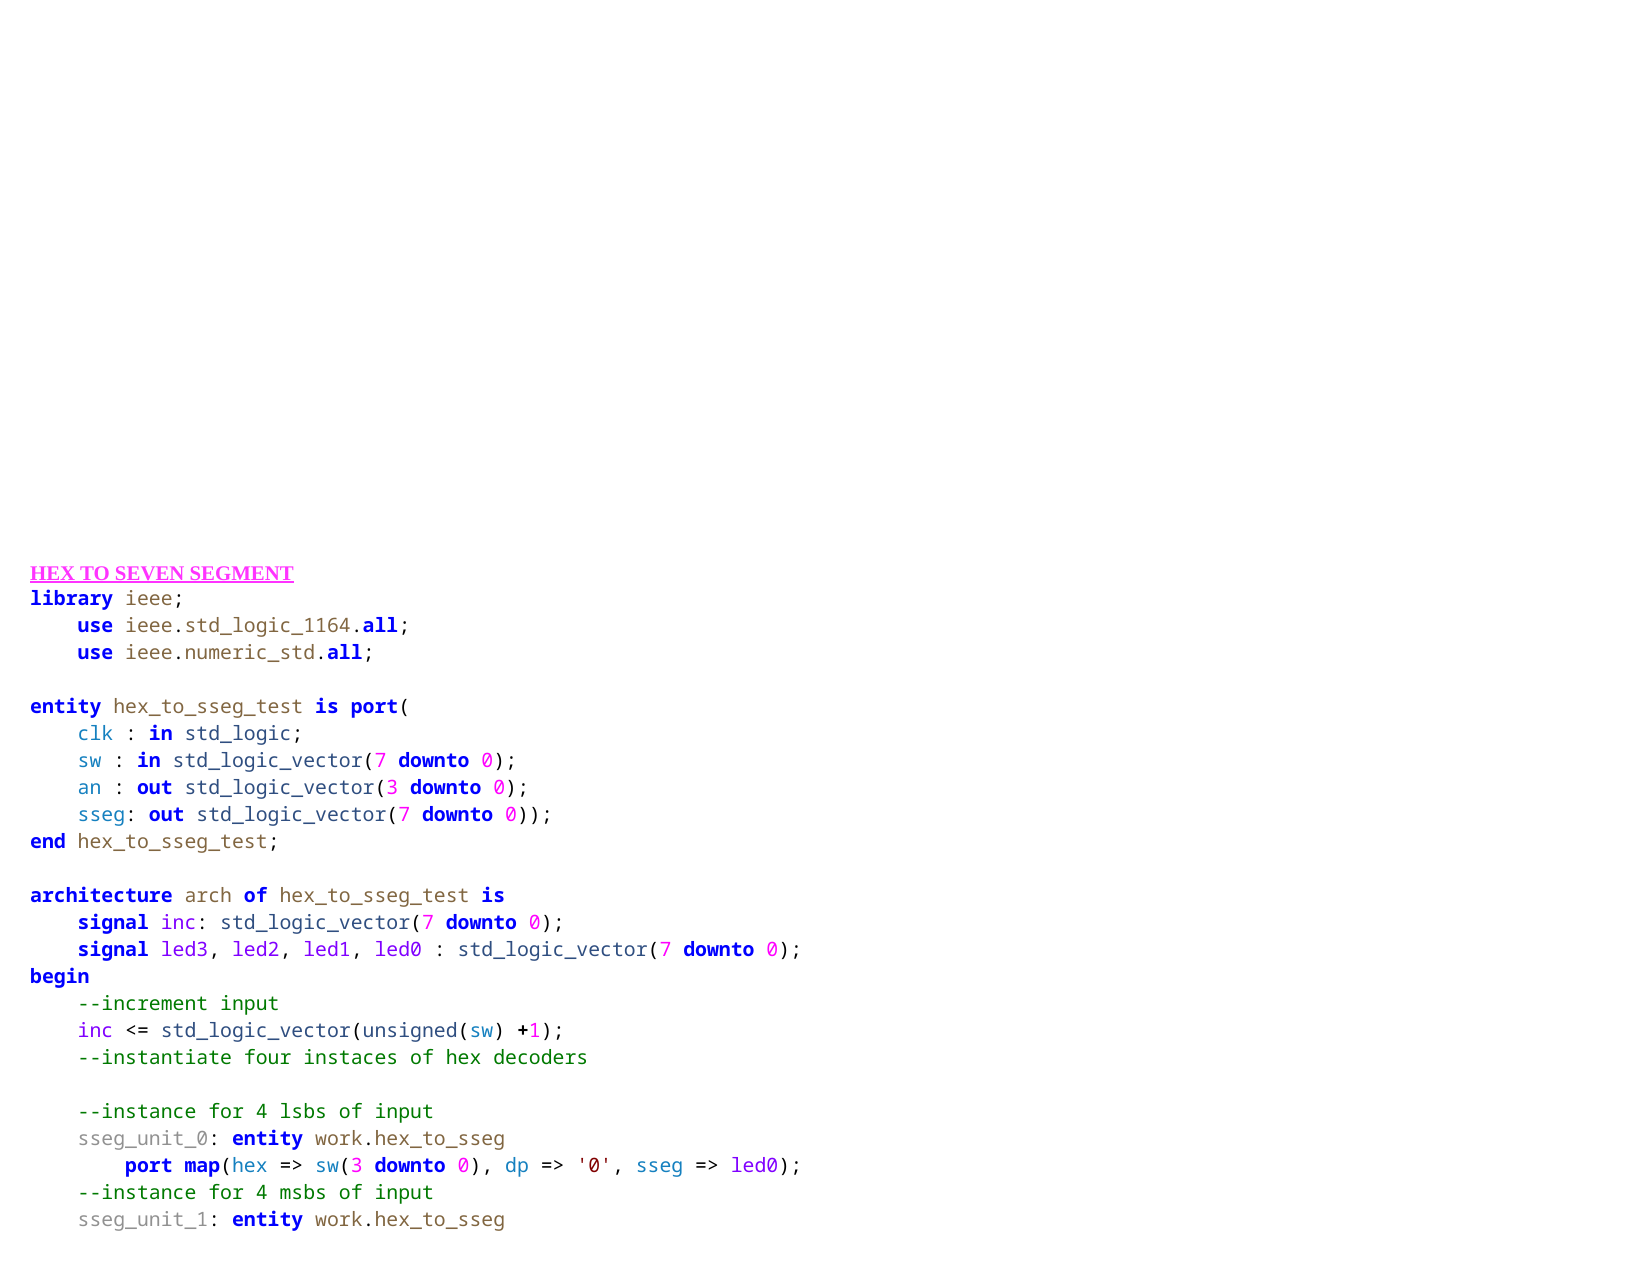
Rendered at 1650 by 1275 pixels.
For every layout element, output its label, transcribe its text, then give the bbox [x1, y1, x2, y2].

text --instance for 4 lsbs of input [30, 1097, 1620, 1124]
text use ieee.numeric_std.all; [30, 639, 1620, 666]
text begin [30, 962, 1620, 989]
text use ieee.std_logic_1164.all; [30, 612, 1620, 639]
text sw : in std_logic_vector(7 downto 0); [30, 747, 1620, 773]
text --increment input [30, 989, 1620, 1016]
text library ieee; [30, 585, 1620, 612]
text sseg_unit_1: entity work.hex_to_sseg [30, 1205, 1620, 1232]
text clk : in std_logic; [30, 719, 1620, 747]
text architecture arch of hex_to_sseg_test is [30, 881, 1620, 908]
text signal led3, led2, led1, led0 : std_logic_vector(7 downto 0); [30, 935, 1620, 962]
text an : out std_logic_vector(3 downto 0); [30, 773, 1620, 801]
text sseg_unit_0: entity work.hex_to_sseg [30, 1124, 1620, 1151]
text inc <= std_logic_vector(unsigned(sw) +1); [30, 1016, 1620, 1043]
text --instance for 4 msbs of input [30, 1178, 1620, 1205]
text port map(hex => sw(3 downto 0), dp => '0', sseg => led0); [30, 1151, 1620, 1178]
text --instantiate four instaces of hex decoders [30, 1043, 1620, 1070]
text sseg: out std_logic_vector(7 downto 0)); [30, 801, 1620, 827]
text entity hex_to_sseg_test is port( [30, 693, 1620, 719]
text end hex_to_sseg_test; [30, 827, 1620, 854]
text HEX TO SEVEN SEGMENT [30, 561, 1620, 585]
text signal inc: std_logic_vector(7 downto 0); [30, 908, 1620, 935]
